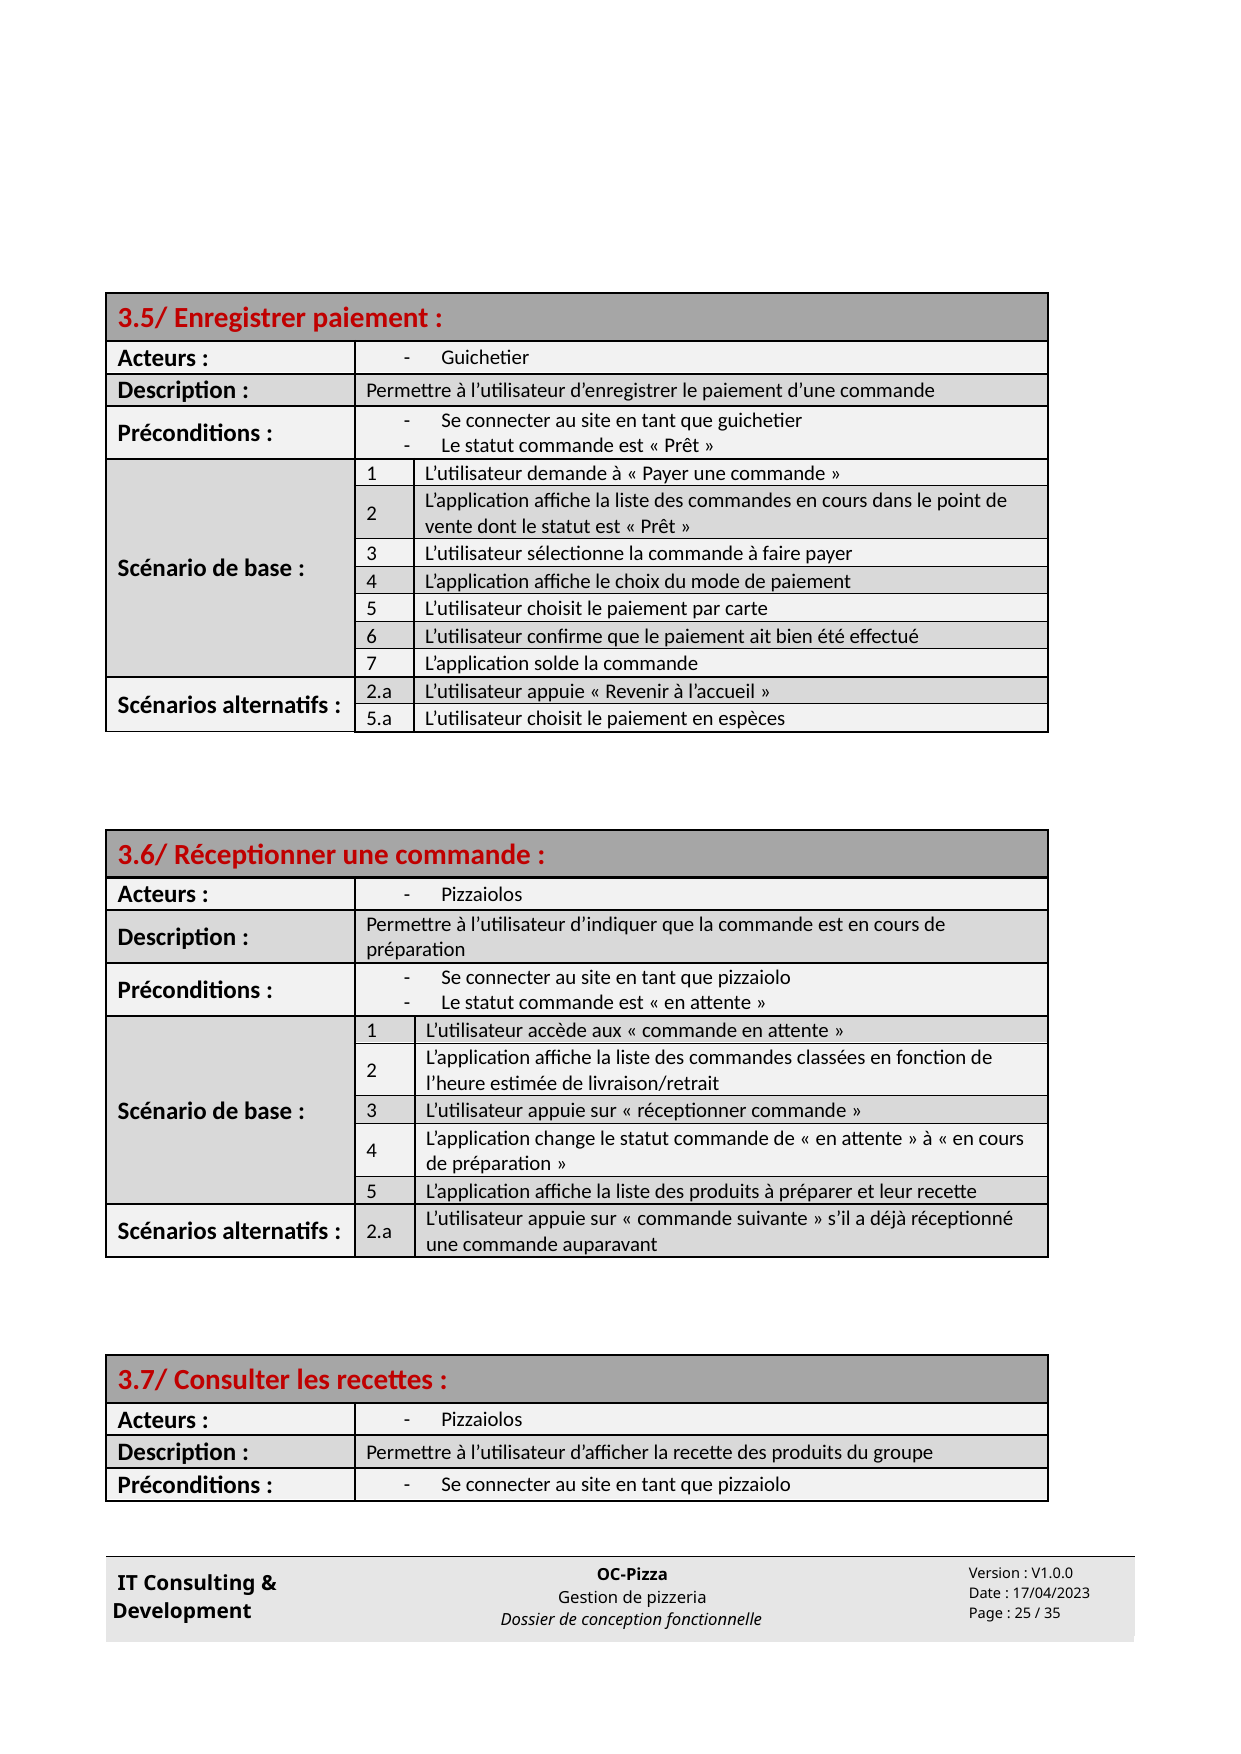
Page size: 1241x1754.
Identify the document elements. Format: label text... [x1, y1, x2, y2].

table_cell Scénarios alternatifs : [107, 678, 354, 731]
table_cell 7 [356, 649, 413, 676]
table_cell Description : [107, 375, 354, 405]
table_cell 5 [356, 594, 413, 621]
table_cell 4 [356, 1124, 414, 1176]
table_cell 3 [356, 1096, 414, 1123]
table_header 3.7/ Consulter les recettes : [107, 1356, 1047, 1402]
table_cell L’utilisateur choisit le paiement par carte [415, 594, 1047, 621]
table_cell 5.a [356, 704, 413, 731]
table_cell L’utilisateur appuie sur « commande suivante » s’il a déjà réceptionné une commande auparavant [416, 1205, 1047, 1256]
table_cell Scénario de base : [107, 460, 354, 676]
table_cell L’application affiche la liste des commandes en cours dans le point de vente dont le statut est « Prêt » [415, 486, 1047, 538]
table_cell Permettre à l’utilisateur d’enregistrer le paiement d’une commande [356, 375, 1047, 405]
table_header 3.5/ Enregistrer paiement : [107, 294, 1047, 340]
table_cell L’application affiche la liste des commandes classées en fonction de l’heure estimée de livraison/retrait [416, 1044, 1047, 1095]
table_cell Permettre à l’utilisateur d’afficher la recette des produits du groupe [356, 1436, 1047, 1467]
table_cell Acteurs : [107, 1404, 354, 1434]
table_cell Description : [107, 1436, 354, 1467]
table_cell Permettre à l’utilisateur d’indiquer que la commande est en cours de préparation [356, 911, 1047, 962]
table_cell 2.a [356, 1205, 414, 1256]
table_cell 1 [356, 460, 413, 485]
table_cell Préconditions : [107, 407, 354, 458]
table_cell L’application change le statut commande de « en attente » à « en cours de préparation » [416, 1124, 1047, 1176]
table_cell Se connecter au site en tant que pizzaiolo Le statut commande est « en attente » [356, 964, 1047, 1015]
table_cell Préconditions : [107, 964, 354, 1015]
table_cell L’utilisateur sélectionne la commande à faire payer [415, 539, 1047, 566]
table_cell Pizzaiolos [356, 1404, 1047, 1434]
table_cell Guichetier [356, 342, 1047, 372]
table_cell 2 [356, 1044, 414, 1095]
table_cell 4 [356, 567, 413, 593]
table_cell Pizzaiolos [356, 879, 1047, 909]
table_cell Description : [107, 911, 354, 962]
table_header 3.6/ Réceptionner une commande : [107, 831, 1047, 876]
table_cell L’application solde la commande [415, 649, 1047, 676]
table_cell 5 [356, 1177, 414, 1203]
table_cell L’application affiche la liste des produits à préparer et leur recette [416, 1177, 1047, 1203]
table_cell Se connecter au site en tant que pizzaiolo [356, 1469, 1047, 1499]
table_cell Préconditions : [107, 1469, 354, 1499]
table_cell Acteurs : [107, 342, 354, 372]
table_cell L’utilisateur accède aux « commande en attente » [416, 1017, 1047, 1042]
table_cell L’utilisateur demande à « Payer une commande » [415, 460, 1047, 485]
table_cell L’utilisateur appuie « Revenir à l’accueil » [415, 678, 1047, 703]
table_cell 1 [356, 1017, 414, 1042]
table_cell L’application affiche le choix du mode de paiement [415, 567, 1047, 593]
table_cell 2.a [356, 678, 413, 703]
table_cell 2 [356, 486, 413, 538]
table_cell Scénarios alternatifs : [107, 1205, 354, 1256]
table_cell Scénario de base : [107, 1017, 354, 1203]
table_cell 3 [356, 539, 413, 566]
table_cell Se connecter au site en tant que guichetier Le statut commande est « Prêt » [356, 407, 1047, 458]
table_cell L’utilisateur confirme que le paiement ait bien été effectué [415, 622, 1047, 648]
table_cell L’utilisateur appuie sur « réceptionner commande » [416, 1096, 1047, 1123]
table_cell 6 [356, 622, 413, 648]
table_cell L’utilisateur choisit le paiement en espèces [415, 704, 1047, 731]
table_cell Acteurs : [107, 879, 354, 909]
